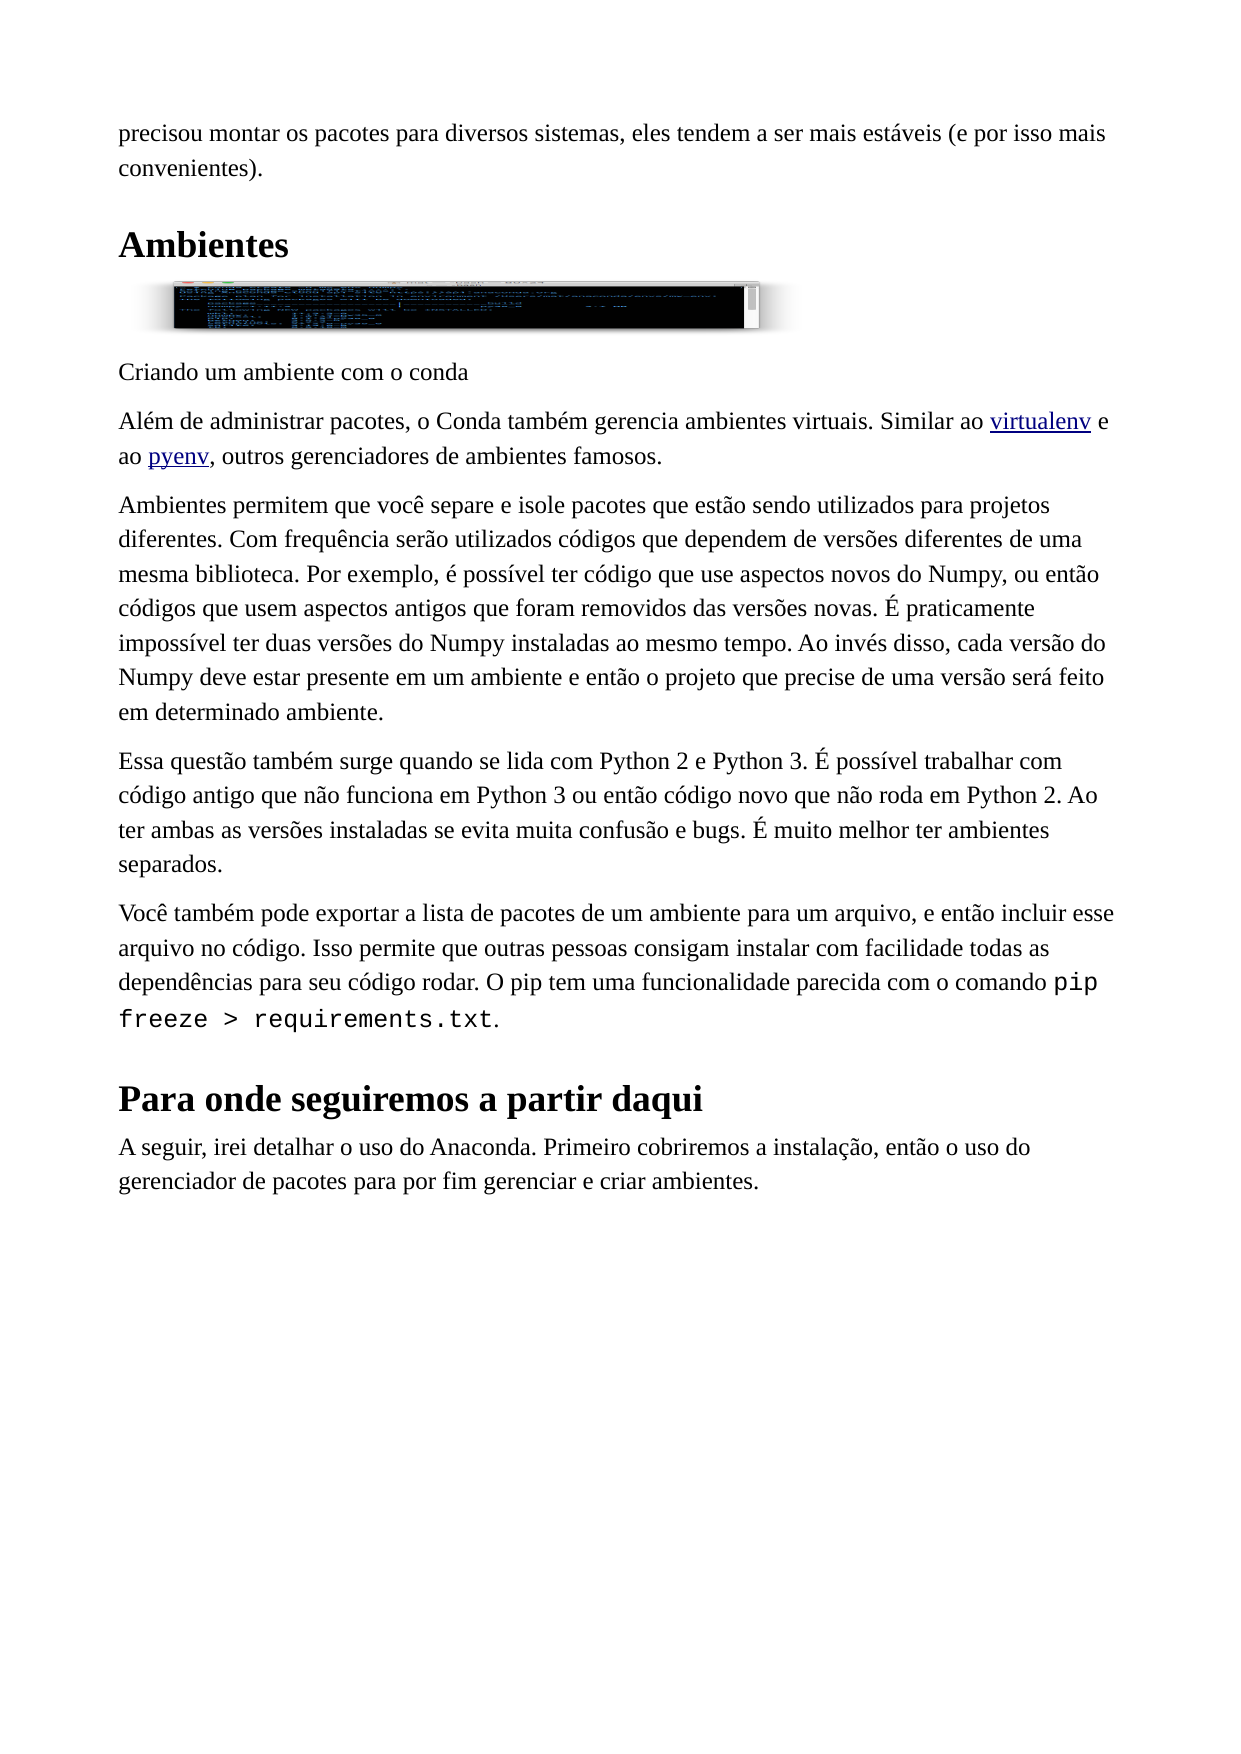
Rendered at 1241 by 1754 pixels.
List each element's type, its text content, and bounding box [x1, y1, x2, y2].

text Criando um ambiente com o conda [118, 357, 1122, 386]
subtitle Ambientes [118, 222, 1122, 266]
text Ambientes permitem que você separe e isole pacotes que estão sendo utilizados para projetos diferentes. Com frequência serão utilizados códigos que dependem de versões diferentes de uma mesma biblioteca. Por exemplo, é possível ter código que use aspectos novos do Numpy, ou então códigos que usem aspectos antigos que foram removidos das versões novas. É praticamente impossível ter duas versões do Numpy instaladas ao mesmo tempo. Ao invés disso, cada versão do Numpy deve estar presente em um ambiente e então o projeto que precise de uma versão será feito em determinado ambiente. [118, 490, 1122, 726]
text Você também pode exportar a lista de pacotes de um ambiente para um arquivo, e então incluir esse arquivo no código. Isso permite que outras pessoas consigam instalar com facilidade todas as dependências para seu código rodar. O pip tem uma funcionalidade parecida com o comando pip freeze > requirements.txt. [118, 898, 1122, 1035]
subtitle Para onde seguiremos a partir daqui [118, 1076, 1122, 1119]
text A seguir, irei detalhar o uso do Anaconda. Primeiro cobriremos a instalação, então o uso do gerenciador de pacotes para por fim gerenciar e criar ambientes. [118, 1132, 1122, 1195]
text Essa questão também surge quando se lida com Python 2 e Python 3. É possível trabalhar com código antigo que não funciona em Python 3 ou então código novo que não roda em Python 2. Ao ter ambas as versões instaladas se evita muita confusão e bugs. É muito melhor ter ambientes separados. [118, 746, 1122, 878]
text Além de administrar pacotes, o Conda também gerencia ambientes virtuais. Similar ao virtualenv e ao pyenv, outros gerenciadores de ambientes famosos. [118, 406, 1122, 470]
picture [118, 278, 814, 337]
text precisou montar os pacotes para diversos sistemas, eles tendem a ser mais estáveis (e por isso mais convenientes). [118, 118, 1122, 181]
